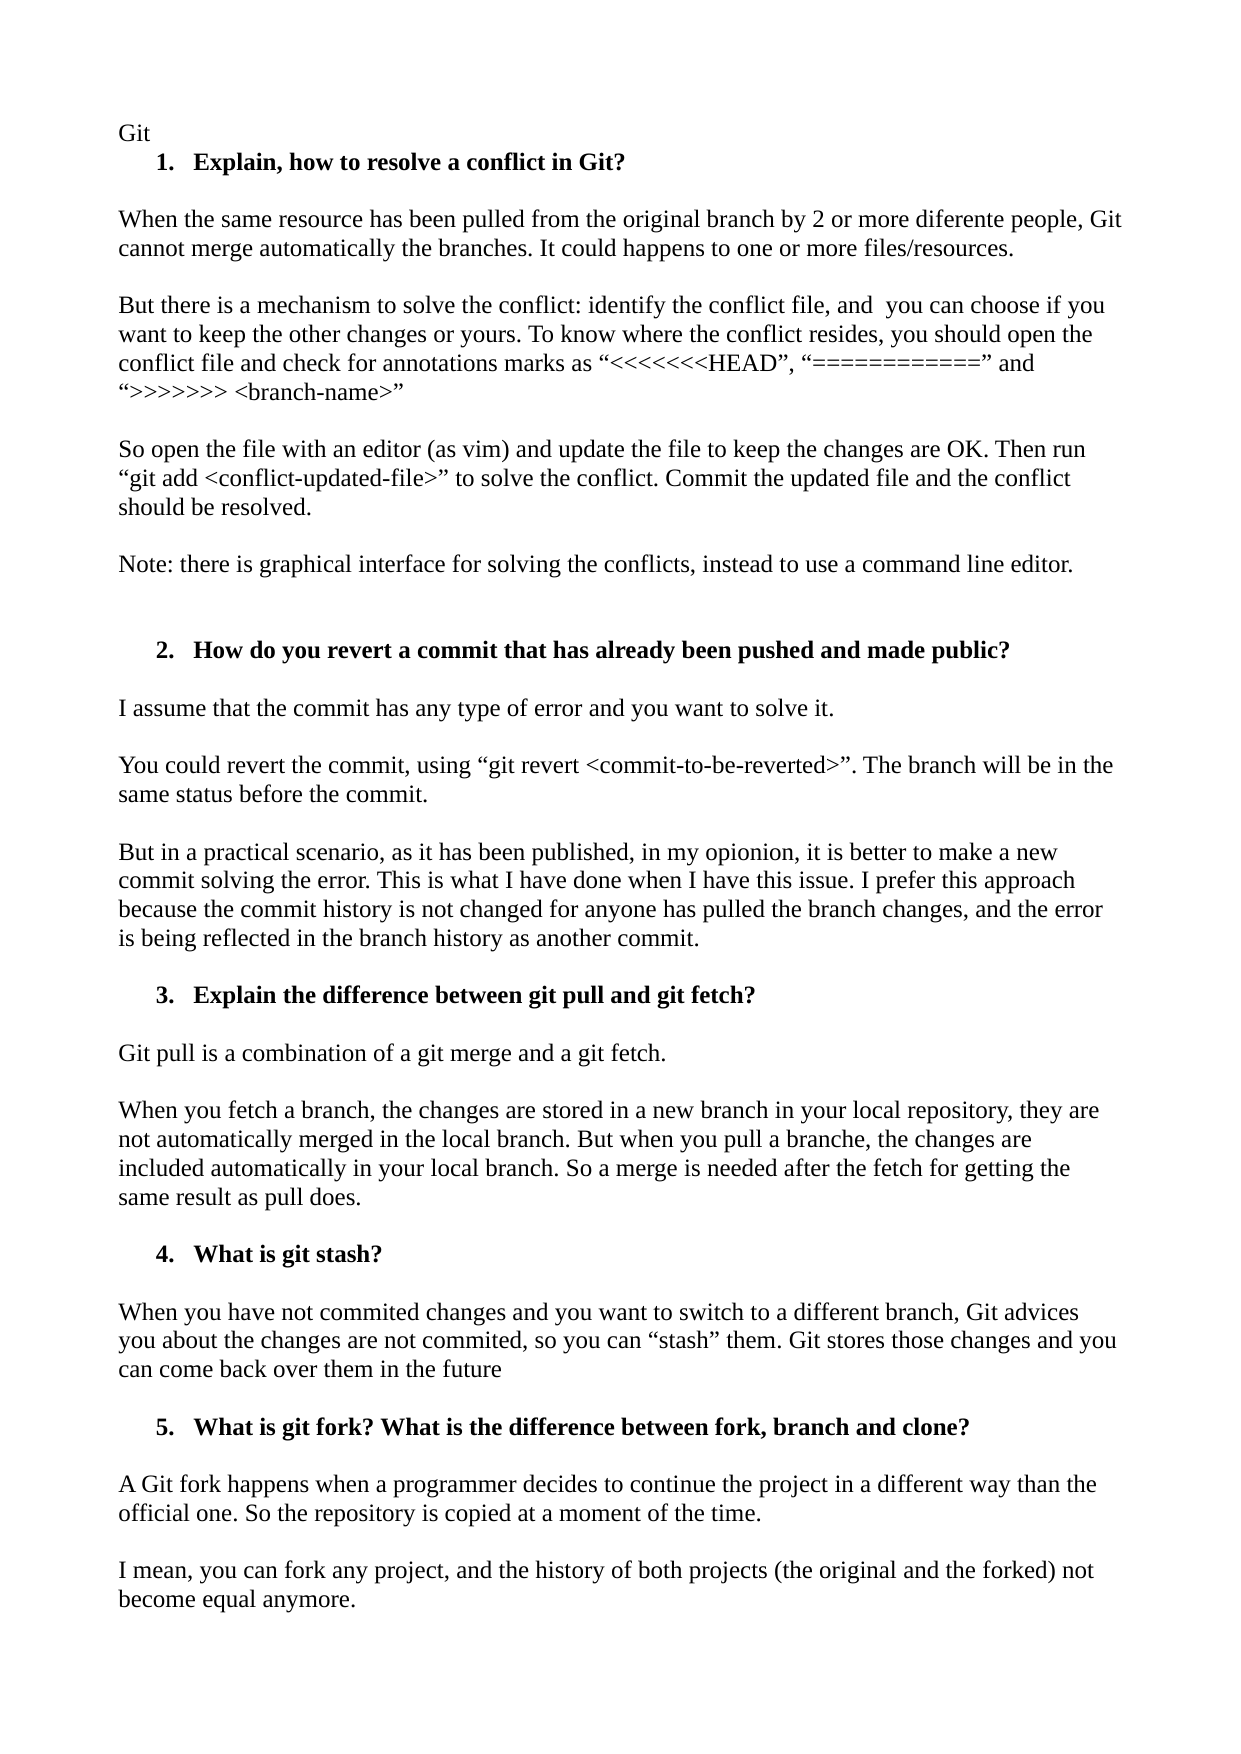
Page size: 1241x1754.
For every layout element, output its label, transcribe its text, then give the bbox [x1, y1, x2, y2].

list Explain the difference between git pull and git fetch? [156, 981, 1122, 1009]
text When you fetch a branch, the changes are stored in a new branch in your local repository, they are not automatically merged in the local branch. But when you pull a branche, the changes are included automatically in your local branch. So a merge is needed after the fetch for getting the same result as pull does. [118, 1096, 1122, 1211]
list Explain, how to resolve a conflict in Git? [156, 147, 1122, 176]
text But in a practical scenario, as it has been published, in my opionion, it is better to make a new commit solving the error. This is what I have done when I have this issue. I prefer this approach because the commit history is not changed for anyone has pulled the branch changes, and the error is being reflected in the branch history as another commit. [118, 837, 1122, 952]
list What is git fork? What is the difference between fork, branch and clone? [156, 1412, 1122, 1441]
text Git [118, 118, 1122, 147]
text So open the file with an editor (as vim) and update the file to keep the changes are OK. Then run “git add <conflict-updated-file>” to solve the conflict. Commit the updated file and the conflict should be resolved. [118, 434, 1122, 521]
text Git pull is a combination of a git merge and a git fetch. [118, 1038, 1122, 1067]
text I mean, you can fork any project, and the history of both projects (the original and the forked) not become equal anymore. [118, 1556, 1122, 1613]
text I assume that the commit has any type of error and you want to solve it. [118, 693, 1122, 722]
list What is git stash? [156, 1239, 1122, 1268]
text When you have not commited changes and you want to switch to a different branch, Git advices you about the changes are not commited, so you can “stash” them. Git stores those changes and you can come back over them in the future [118, 1297, 1122, 1383]
text When the same resource has been pulled from the original branch by 2 or more diferente people, Git cannot merge automatically the branches. It could happens to one or more files/resources. [118, 204, 1122, 262]
text But there is a mechanism to solve the conflict: identify the conflict file, and you can choose if you want to keep the other changes or yours. To know where the conflict resides, you should open the conflict file and check for annotations marks as “<<<<<<<HEAD”, “============” and “>>>>>>> <branch-name>” [118, 291, 1122, 406]
list How do you revert a commit that has already been pushed and made public? [156, 636, 1122, 664]
text A Git fork happens when a programmer decides to continue the project in a different way than the official one. So the repository is copied at a moment of the time. [118, 1469, 1122, 1527]
text Note: there is graphical interface for solving the conflicts, instead to use a command line editor. [118, 549, 1122, 578]
text You could revert the commit, using “git revert <commit-to-be-reverted>”. The branch will be in the same status before the commit. [118, 751, 1122, 808]
